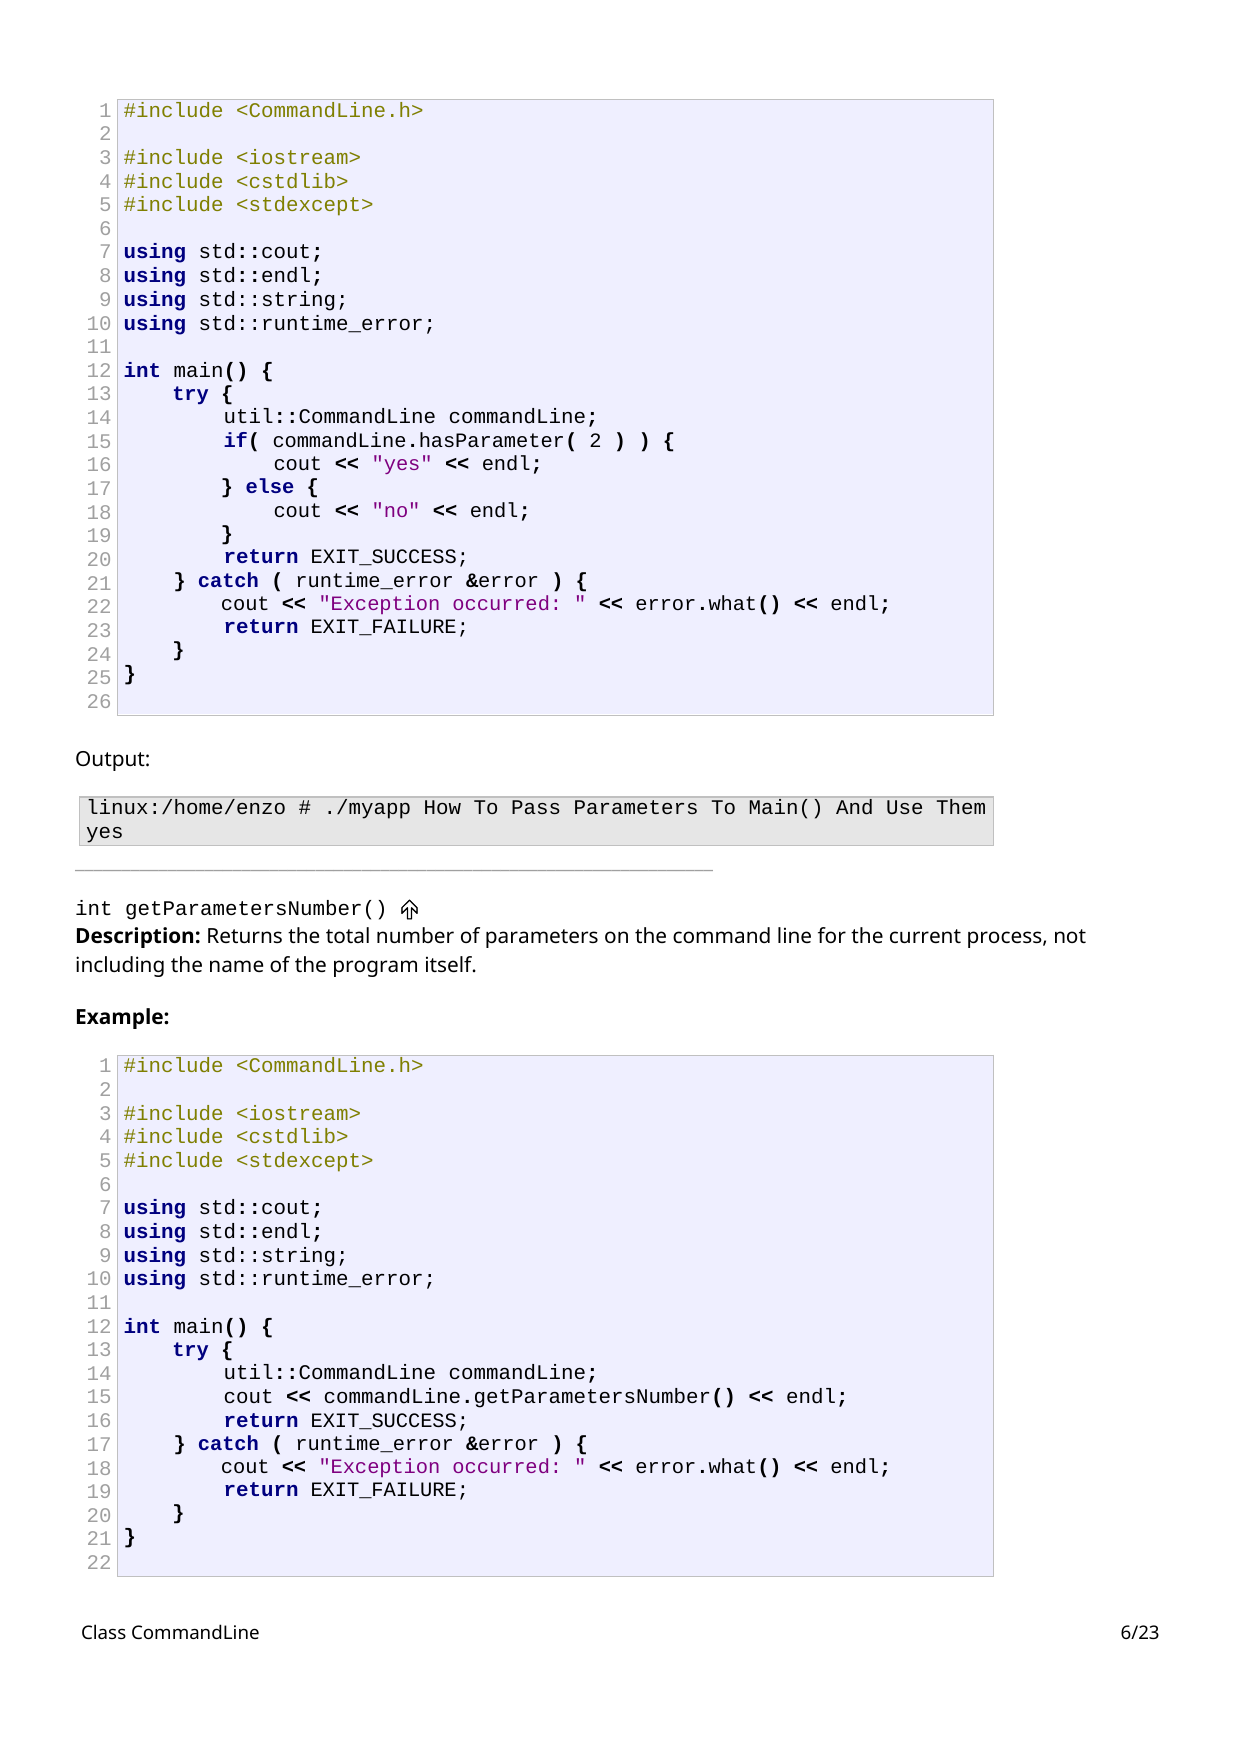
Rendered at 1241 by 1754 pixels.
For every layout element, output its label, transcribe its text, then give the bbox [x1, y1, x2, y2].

table_header #include <CommandLine.h> #include <iostream> #include <cstdlib> #include <stdexcept> using std::cout; using std::endl; using std::string; using std::runtime_error; int main() { try { util::CommandLine commandLine; cout << commandLine.getParametersNumber() << endl; return EXIT_SUCCESS; } catch ( runtime_error &error ) { cout << "Exception occurred: " << error.what() << endl; return EXIT_FAILURE; } } [118, 1056, 993, 1576]
table_header linux:/home/enzo # ./myapp How To Pass Parameters To Main() And Use Them yes [80, 798, 993, 845]
text int getParametersNumber()  [75, 874, 1165, 921]
text Output: [75, 744, 1165, 773]
text Description: Returns the total number of parameters on the command line for the current process, not including the name of the program itself. [75, 921, 1165, 1002]
text Example: [75, 1002, 1165, 1031]
table_header 1 2 3 4 5 6 7 8 9 10 11 12 13 14 15 16 17 18 19 20 21 22 23 24 25 26 [80, 99, 117, 714]
table_header #include <CommandLine.h> #include <iostream> #include <cstdlib> #include <stdexcept> using std::cout; using std::endl; using std::string; using std::runtime_error; int main() { try { util::CommandLine commandLine; if( commandLine.hasParameter( 2 ) ) { cout << "yes" << endl; } else { cout << "no" << endl; } return EXIT_SUCCESS; } catch ( runtime_error &error ) { cout << "Exception occurred: " << error.what() << endl; return EXIT_FAILURE; } } [118, 100, 993, 714]
text _____________________________________________________________________ [75, 846, 1165, 874]
table_header 1 2 3 4 5 6 7 8 9 10 11 12 13 14 15 16 17 18 19 20 21 22 [80, 1055, 117, 1576]
